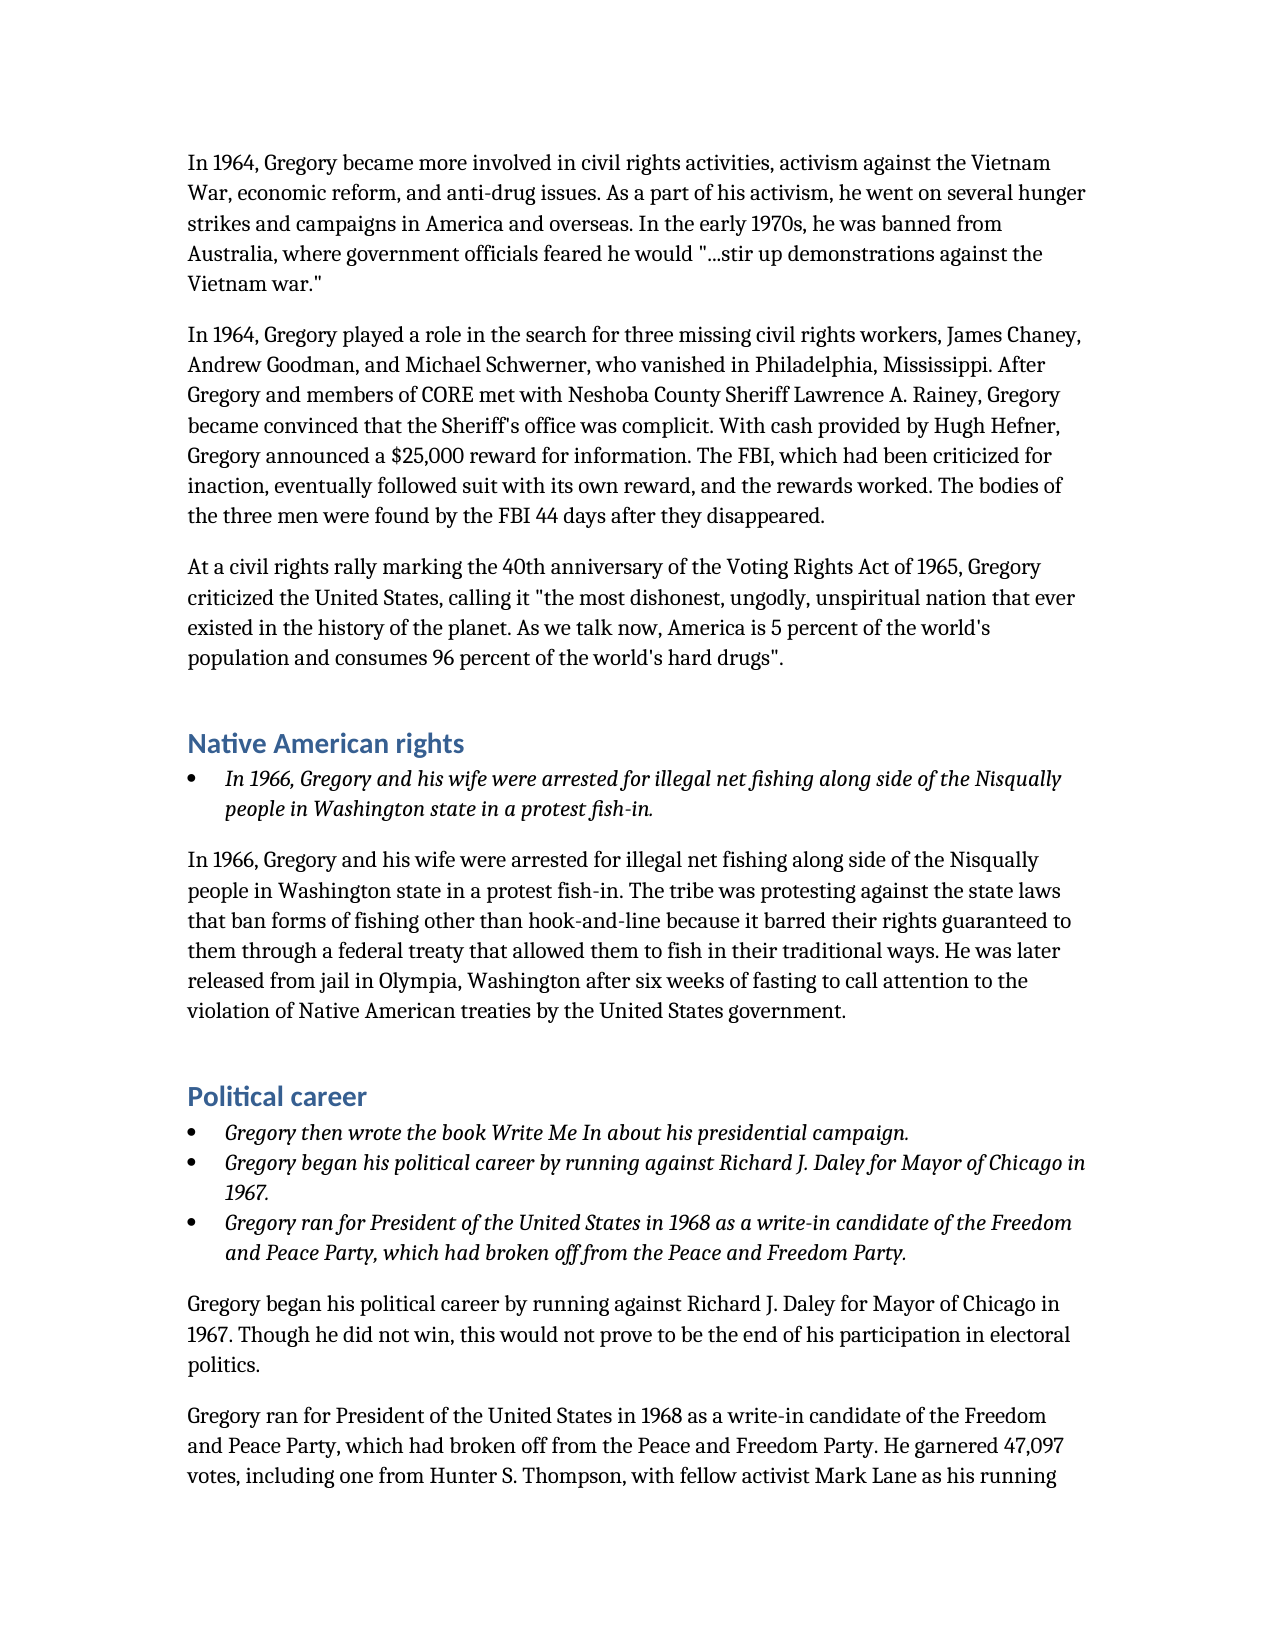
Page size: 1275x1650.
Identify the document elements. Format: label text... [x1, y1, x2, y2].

list Gregory began his political career by running against Richard J. Daley for Mayor of Chicago in 1967. [187, 1149, 1087, 1206]
list Gregory then wrote the book Write Me In about his presidential campaign. [187, 1119, 1087, 1146]
text Gregory ran for President of the United States in 1968 as a write-in candidate of the Freedom and Peace Party, which had broken off from the Peace and Freedom Party. He garnered 47,097 votes, including one from Hunter S. Thompson, with fellow activist Mark Lane as his running [187, 1403, 1087, 1489]
subtitle Native American rights [187, 725, 1087, 761]
text Gregory began his political career by running against Richard J. Daley for Mayor of Chicago in 1967. Though he did not win, this would not prove to be the end of his participation in electoral politics. [187, 1291, 1087, 1378]
text In 1964, Gregory played a role in the search for three missing civil rights workers, James Chaney, Andrew Goodman, and Michael Schwerner, who vanished in Philadelphia, Mississippi. After Gregory and members of CORE met with Neshoba County Sheriff Lawrence A. Rainey, Gregory became convinced that the Sheriff's office was complicit. With cash provided by Hugh Hefner, Gregory announced a $25,000 reward for information. The FBI, which had been criticized for inaction, eventually followed suit with its own reward, and the rewards worked. The bodies of the three men were found by the FBI 44 days after they disappeared. [187, 322, 1087, 529]
list In 1966, Gregory and his wife were arrested for illegal net fishing along side of the Nisqually people in Washington state in a protest fish-in. [187, 766, 1087, 822]
text At a civil rights rally marking the 40th anniversary of the Voting Rights Act of 1965, Gregory criticized the United States, calling it "the most dishonest, ungodly, unspiritual nation that ever existed in the history of the planet. As we talk now, America is 5 percent of the world's population and consumes 96 percent of the world's hard drugs". [187, 554, 1087, 671]
list Gregory ran for President of the United States in 1968 as a write-in candidate of the Freedom and Peace Party, which had broken off from the Peace and Freedom Party. [187, 1210, 1087, 1267]
subtitle Political career [187, 1078, 1087, 1114]
text In 1964, Gregory became more involved in civil rights activities, activism against the Vietnam War, economic reform, and anti-drug issues. As a part of his activism, he went on several hunger strikes and campaigns in America and overseas. In the early 1970s, he was banned from Australia, where government officials feared he would "...stir up demonstrations against the Vietnam war." [187, 150, 1087, 297]
text In 1966, Gregory and his wife were arrested for illegal net fishing along side of the Nisqually people in Washington state in a protest fish-in. The tribe was protesting against the state laws that ban forms of fishing other than hook-and-line because it barred their rights guaranteed to them through a federal treaty that allowed them to fish in their traditional ways. He was later released from jail in Olympia, Washington after six weeks of fasting to call attention to the violation of Native American treaties by the United States government. [187, 847, 1087, 1024]
